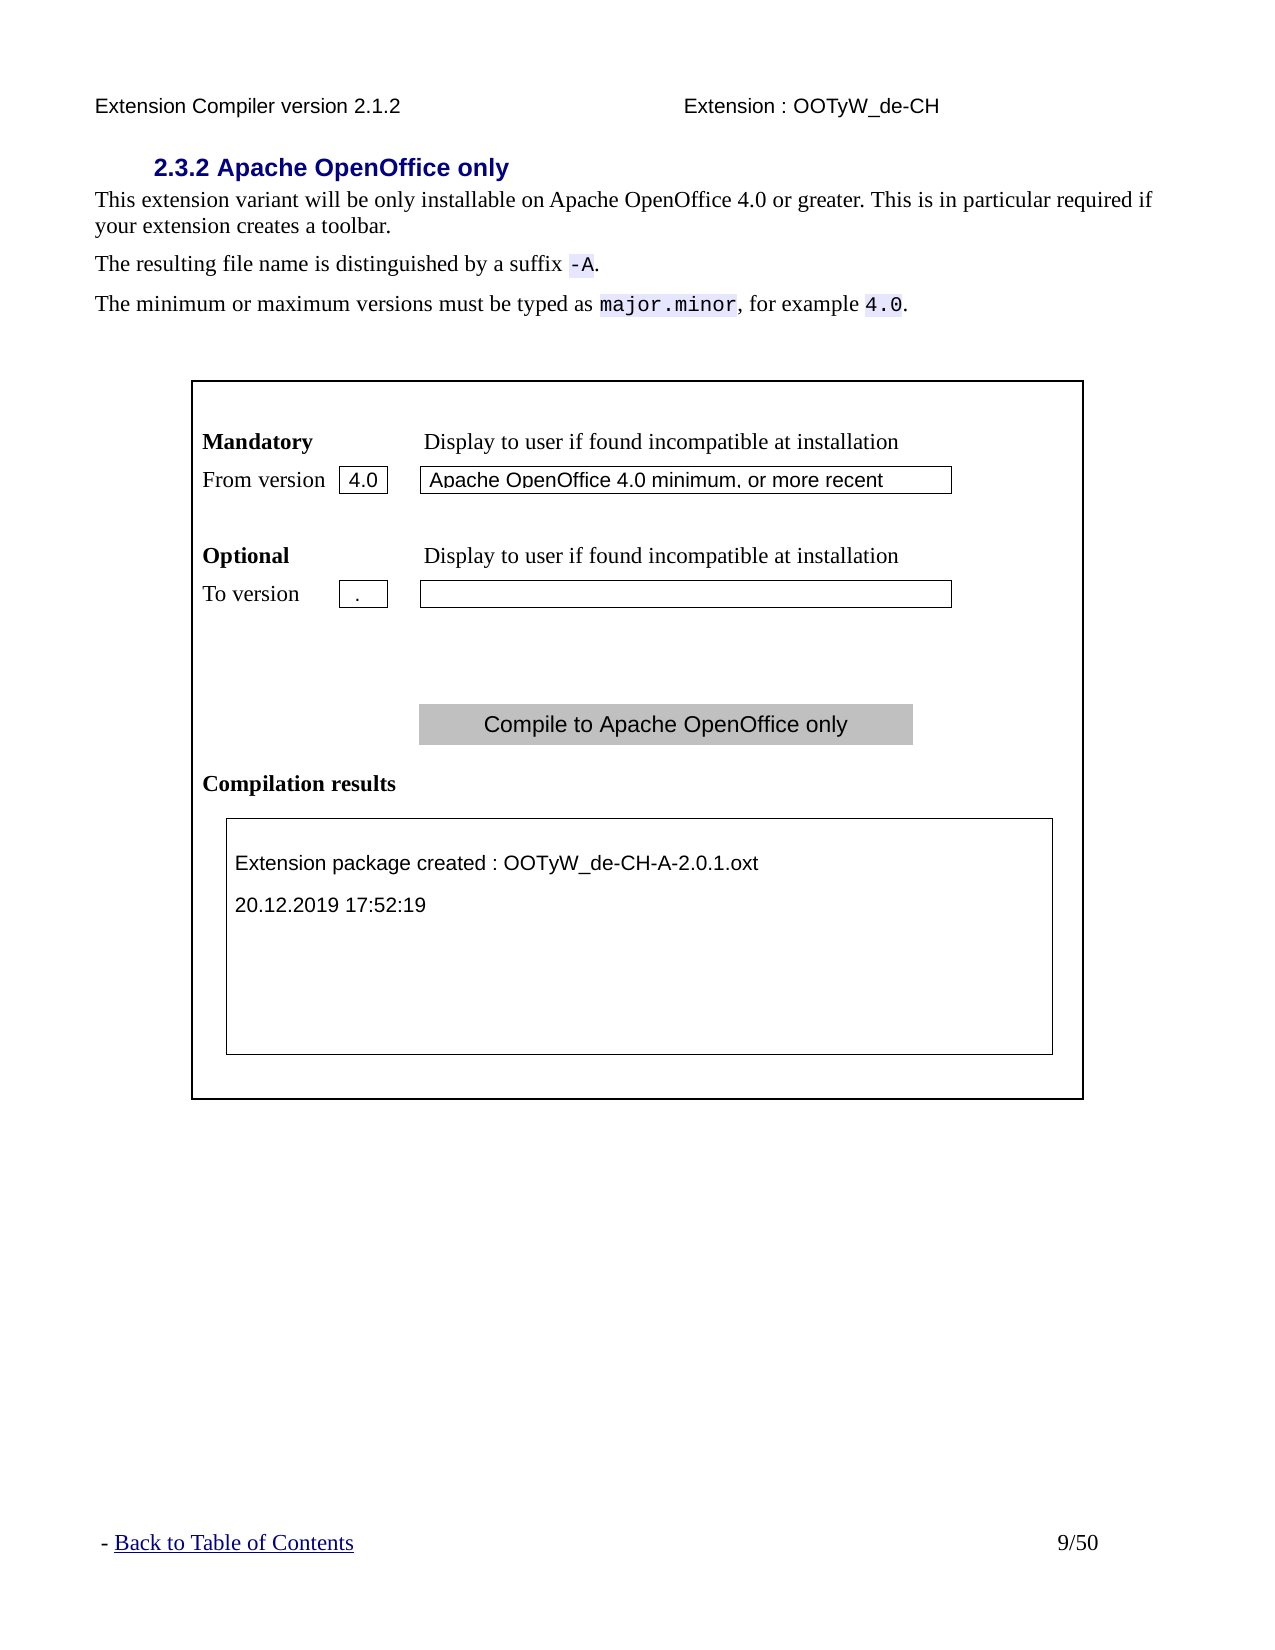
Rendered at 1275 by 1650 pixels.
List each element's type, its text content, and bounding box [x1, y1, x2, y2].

text Mandatory Display to user if found incompatible at installation [202, 429, 1073, 454]
text [388, 581, 420, 606]
subtitle Apache OpenOffice only [153, 153, 1181, 181]
text Compilation results [202, 771, 1073, 796]
text The resulting file name is distinguished by a suffix -A. [94, 251, 1181, 278]
text The minimum or maximum versions must be typed as major.minor, for example 4.0. [94, 290, 1181, 317]
text [952, 467, 1073, 492]
text This extension variant will be only installable on Apache OpenOffice 4.0 or greater. This is in particular required if your extension creates a toolbar. [94, 187, 1181, 238]
text [388, 467, 420, 492]
text From version [202, 467, 339, 492]
text To version [202, 581, 339, 606]
text [952, 581, 1073, 606]
text Optional Display to user if found incompatible at installation [202, 543, 1073, 568]
